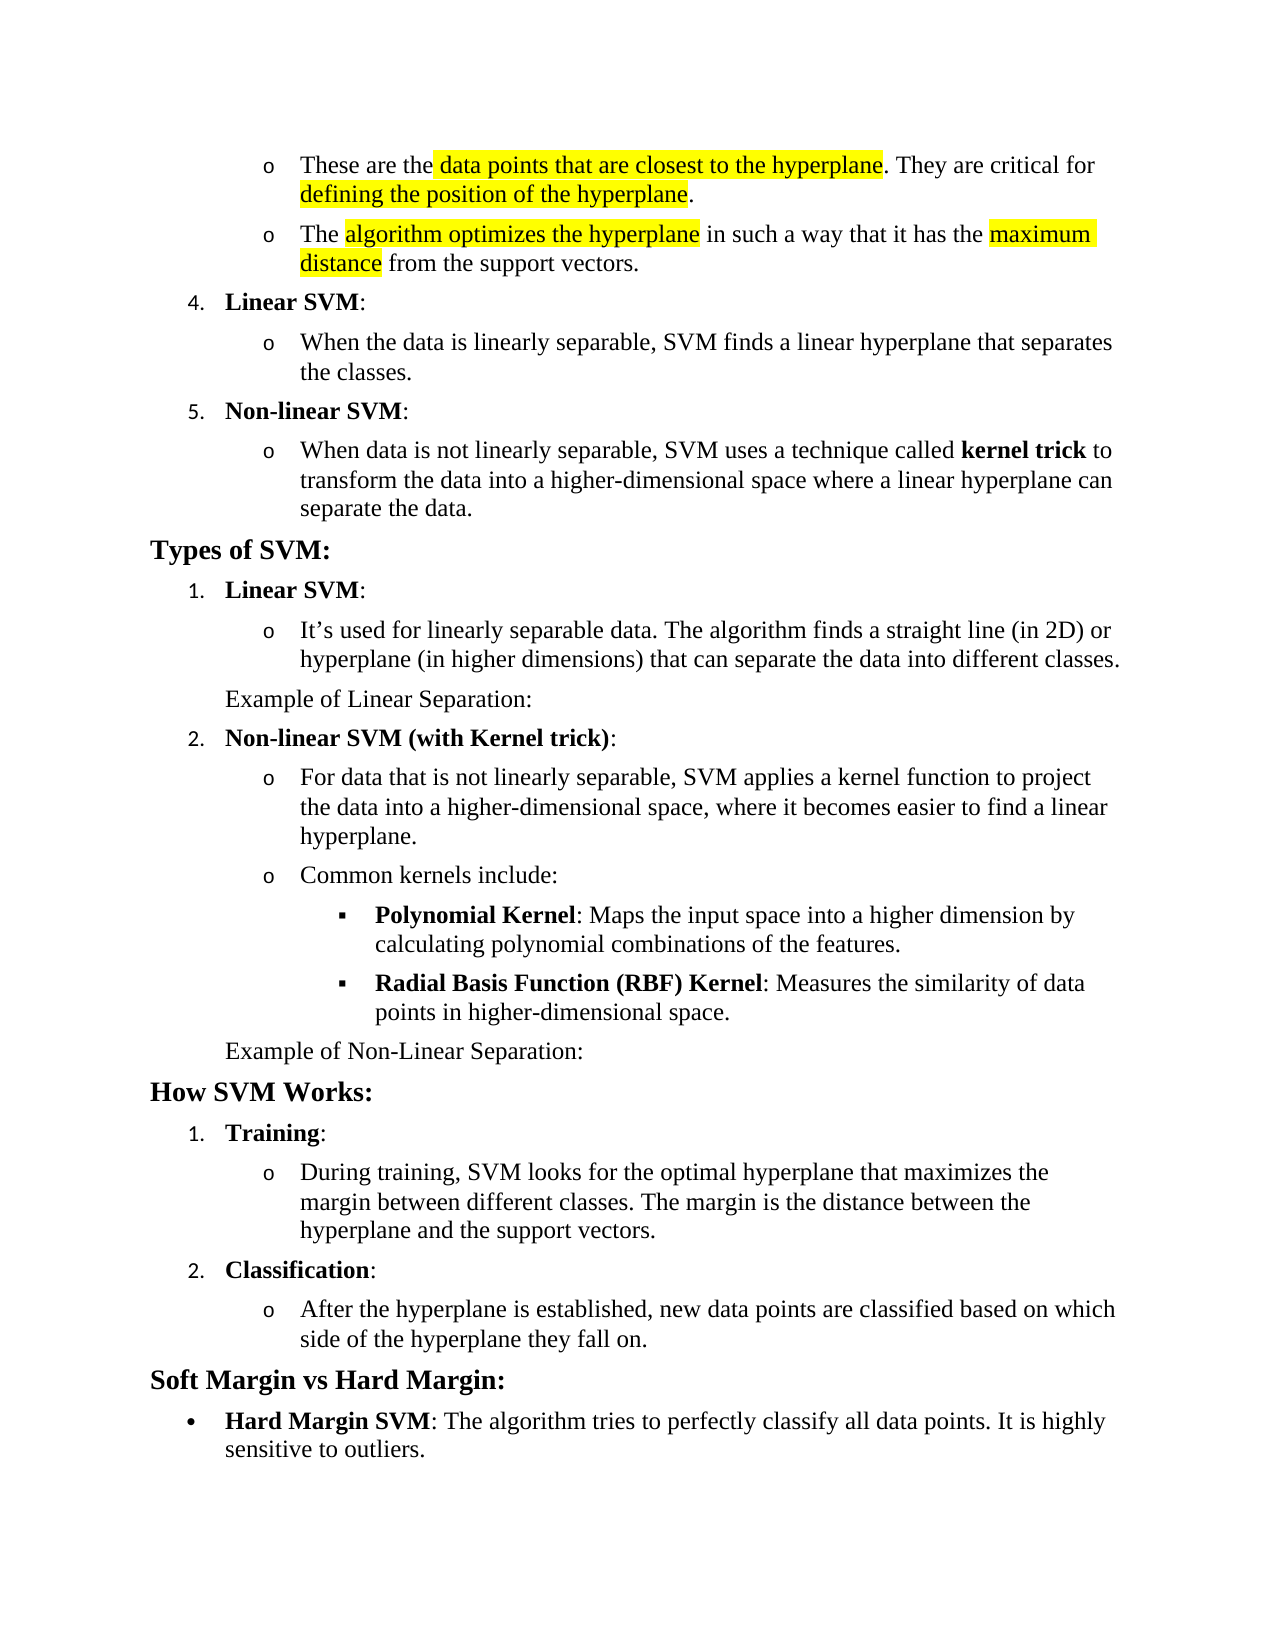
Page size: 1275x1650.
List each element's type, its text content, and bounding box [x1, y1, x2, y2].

subtitle Types of SVM: [150, 533, 1125, 565]
list It’s used for linearly separable data. The algorithm finds a straight line (in 2D) or hyperplane (in higher dimensions) that can separate the data into different classes. [262, 615, 1125, 673]
list Linear SVM: [187, 287, 1125, 317]
subtitle Soft Margin vs Hard Margin: [150, 1363, 1125, 1395]
list Radial Basis Function (RBF) Kernel: Measures the similarity of data points in higher-dimensional space. [337, 968, 1125, 1025]
list Non-linear SVM: [187, 396, 1125, 425]
list When data is not linearly separable, SVM uses a technique called kernel trick to transform the data into a higher-dimensional space where a linear hyperplane can separate the data. [262, 435, 1125, 522]
list Classification: [187, 1255, 1125, 1284]
list When the data is linearly separable, SVM finds a linear hyperplane that separates the classes. [262, 327, 1125, 385]
list After the hyperplane is established, new data points are classified based on which side of the hyperplane they fall on. [262, 1294, 1125, 1352]
list For data that is not linearly separable, SVM applies a kernel function to project the data into a higher-dimensional space, where it becomes easier to find a linear hyperplane. [262, 762, 1125, 849]
list Polynomial Kernel: Maps the input space into a higher dimension by calculating polynomial combinations of the features. [337, 900, 1125, 957]
list These are the data points that are closest to the hyperplane. They are critical for defining the position of the hyperplane. [262, 150, 1125, 208]
list During training, SVM looks for the optimal hyperplane that maximizes the margin between different classes. The margin is the distance between the hyperplane and the support vectors. [262, 1157, 1125, 1244]
subtitle How SVM Works: [150, 1075, 1125, 1107]
text Example of Linear Separation: [225, 684, 1125, 712]
text Example of Non-Linear Separation: [225, 1036, 1125, 1064]
list Linear SVM: [187, 576, 1125, 604]
list Common kernels include: [262, 860, 1125, 889]
list Training: [187, 1118, 1125, 1147]
list The algorithm optimizes the hyperplane in such a way that it has the maximum distance from the support vectors. [262, 219, 1125, 277]
list Non-linear SVM (with Kernel trick): [187, 723, 1125, 752]
list Hard Margin SVM: The algorithm tries to perfectly classify all data points. It is highly sensitive to outliers. [187, 1406, 1125, 1463]
